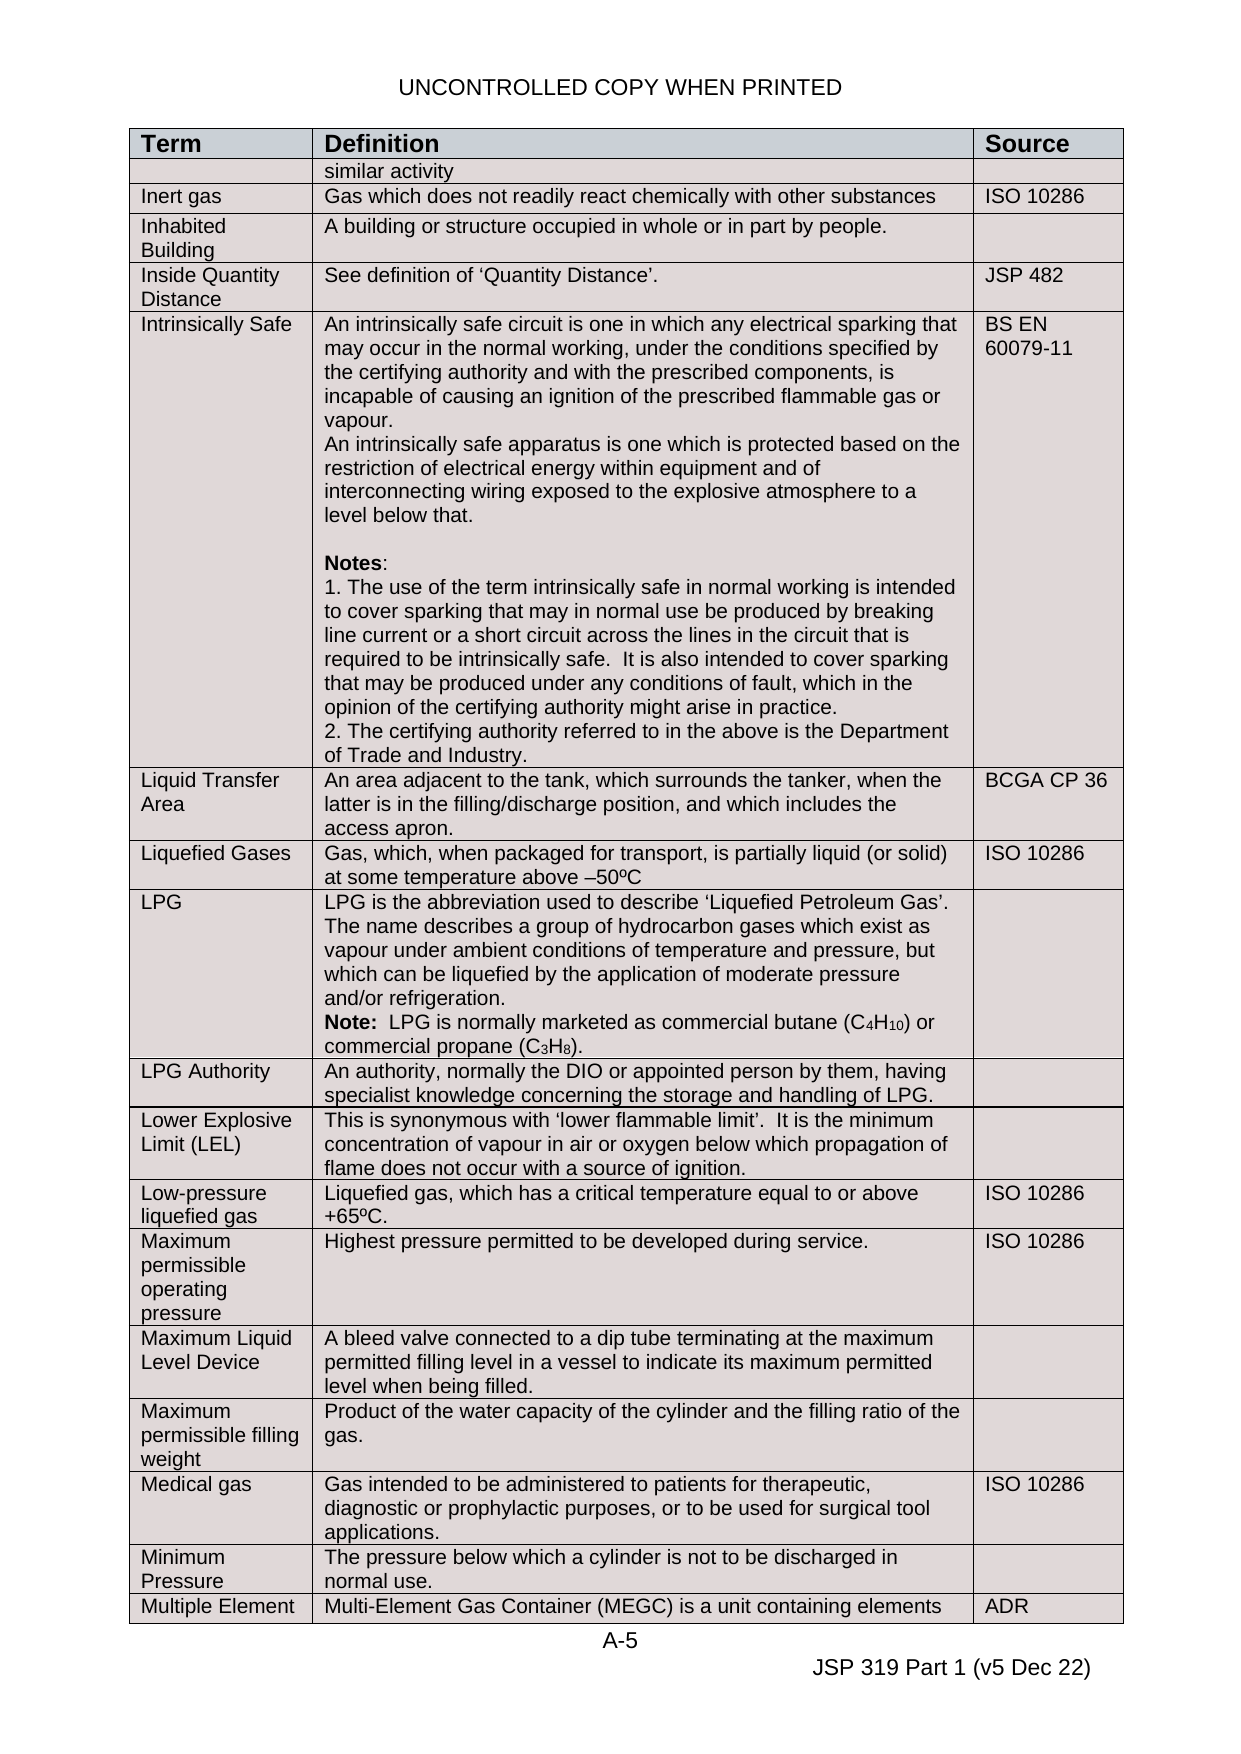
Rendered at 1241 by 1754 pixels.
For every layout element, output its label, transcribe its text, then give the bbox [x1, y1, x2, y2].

table_cell [974, 159, 1123, 183]
table_cell LPG Authority [130, 1059, 312, 1106]
table_cell Liquefied Gases [130, 841, 312, 889]
table_cell See definition of ‘Quantity Distance’. [313, 263, 973, 311]
table_header Definition [313, 129, 973, 158]
table_cell [974, 890, 1123, 1057]
table_cell similar activity [313, 159, 973, 183]
table_cell A building or structure occupied in whole or in part by people. [313, 214, 973, 262]
table_cell LPG [130, 890, 312, 1057]
table_cell [974, 1545, 1123, 1593]
table_cell Intrinsically Safe [130, 312, 312, 767]
table_cell A bleed valve connected to a dip tube terminating at the maximum permitted filling level in a vessel to indicate its maximum permitted level when being filled. [313, 1326, 973, 1398]
table_cell Minimum Pressure [130, 1545, 312, 1593]
table_cell Multiple Element [130, 1594, 312, 1623]
table_cell [974, 214, 1123, 262]
table_cell Highest pressure permitted to be developed during service. [313, 1229, 973, 1325]
table_cell Maximum permissible operating pressure [130, 1229, 312, 1325]
table_cell ISO 10286 [974, 841, 1123, 889]
table_cell ISO 10286 [974, 1180, 1123, 1228]
table_cell BCGA CP 36 [974, 768, 1123, 840]
table_cell Gas intended to be administered to patients for therapeutic, diagnostic or prophylactic purposes, or to be used for surgical tool applications. [313, 1472, 973, 1544]
table_cell Maximum permissible filling weight [130, 1399, 312, 1471]
table_cell Maximum Liquid Level Device [130, 1326, 312, 1398]
table_cell [974, 1108, 1123, 1179]
table_cell [974, 1399, 1123, 1471]
table_cell An area adjacent to the tank, which surrounds the tanker, when the latter is in the filling/discharge position, and which includes the access apron. [313, 768, 973, 840]
table_cell An authority, normally the DIO or appointed person by them, having specialist knowledge concerning the storage and handling of LPG. [313, 1059, 973, 1106]
table_header Term [130, 129, 312, 158]
table_cell Inhabited Building [130, 214, 312, 262]
table_cell The pressure below which a cylinder is not to be discharged in normal use. [313, 1545, 973, 1593]
table_cell Multi-Element Gas Container (MEGC) is a unit containing elements [313, 1594, 973, 1623]
table_cell ISO 10286 [974, 1229, 1123, 1325]
table_cell Inert gas [130, 184, 312, 213]
table_cell [974, 1059, 1123, 1106]
table_cell LPG is the abbreviation used to describe ‘Liquefied Petroleum Gas’. The name describes a group of hydrocarbon gases which exist as vapour under ambient conditions of temperature and pressure, but which can be liquefied by the application of moderate pressure and/or refrigeration. Note: LPG is normally marketed as commercial butane (C4H10) or commercial propane (C3H8). [313, 890, 973, 1057]
table_cell ISO 10286 [974, 184, 1123, 213]
table_cell Medical gas [130, 1472, 312, 1544]
table_cell Gas which does not readily react chemically with other substances [313, 184, 973, 213]
table_cell An intrinsically safe circuit is one in which any electrical sparking that may occur in the normal working, under the conditions specified by the certifying authority and with the prescribed components, is incapable of causing an ignition of the prescribed flammable gas or vapour. An intrinsically safe apparatus is one which is protected based on the restriction of electrical energy within equipment and of interconnecting wiring exposed to the explosive atmosphere to a level below that. Notes: 1. The use of the term intrinsically safe in normal working is intended to cover sparking that may in normal use be produced by breaking line current or a short circuit across the lines in the circuit that is required to be intrinsically safe. It is also intended to cover sparking that may be produced under any conditions of fault, which in the opinion of the certifying authority might arise in practice. 2. The certifying authority referred to in the above is the Department of Trade and Industry. [313, 312, 973, 767]
table_cell This is synonymous with ‘lower flammable limit’. It is the minimum concentration of vapour in air or oxygen below which propagation of flame does not occur with a source of ignition. [313, 1108, 973, 1179]
table_cell Gas, which, when packaged for transport, is partially liquid (or solid) at some temperature above –50ºC [313, 841, 973, 889]
table_cell ISO 10286 [974, 1472, 1123, 1544]
table_cell [974, 1326, 1123, 1398]
table_cell Liquid Transfer Area [130, 768, 312, 840]
table_cell BS EN 60079-11 [974, 312, 1123, 767]
table_cell Lower Explosive Limit (LEL) [130, 1108, 312, 1179]
table_cell Product of the water capacity of the cylinder and the filling ratio of the gas. [313, 1399, 973, 1471]
table_cell Inside Quantity Distance [130, 263, 312, 311]
table_cell ADR [974, 1594, 1123, 1623]
table_cell [130, 159, 312, 183]
table_cell JSP 482 [974, 263, 1123, 311]
table_header Source [974, 129, 1123, 158]
table_cell Low-pressure liquefied gas [130, 1180, 312, 1228]
table_cell Liquefied gas, which has a critical temperature equal to or above +65ºC. [313, 1180, 973, 1228]
